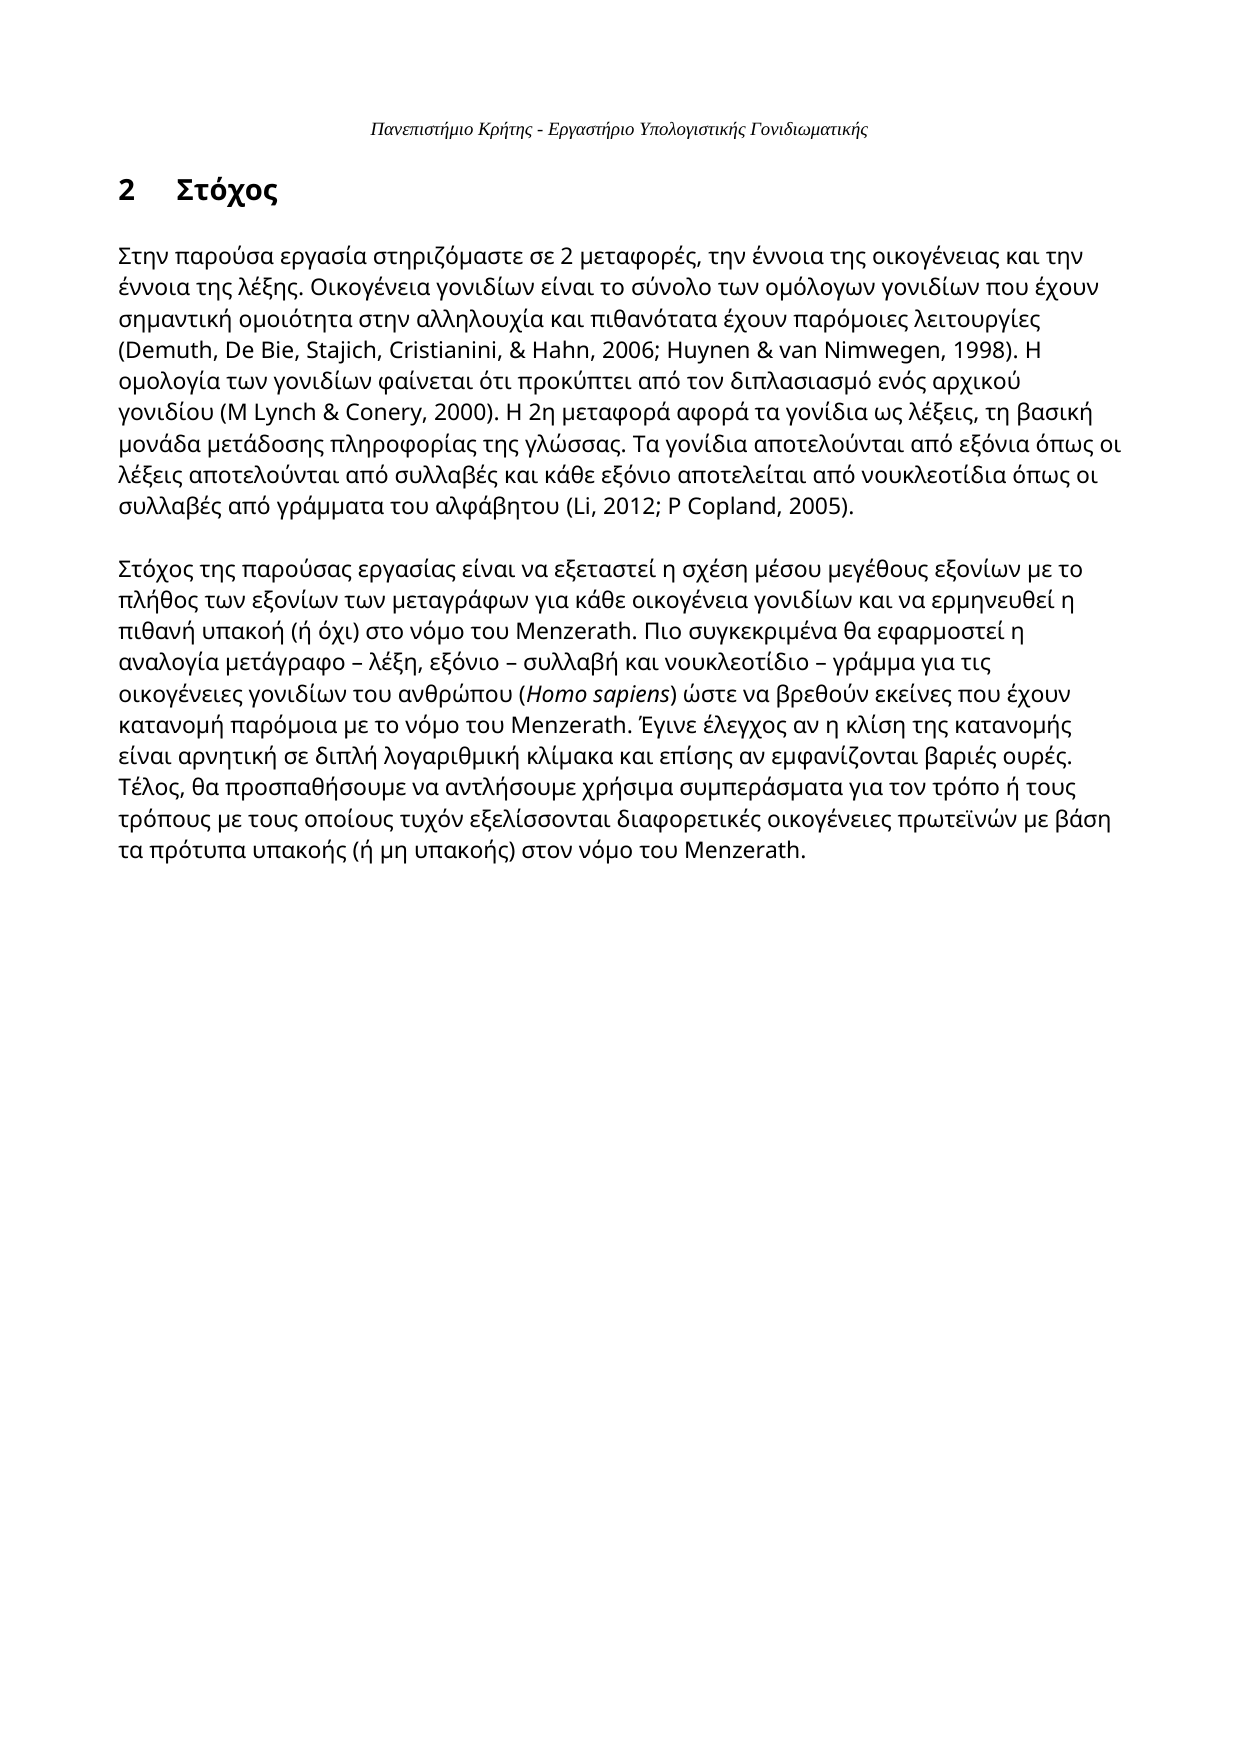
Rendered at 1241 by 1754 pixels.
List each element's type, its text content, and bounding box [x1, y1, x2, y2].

text Στην παρούσα εργασία στηριζόμαστε σε 2 μεταφορές, την έννοια της οικογένειας και την έννοια της λέξης. Οικογένεια γονιδίων είναι το σύνολο των ομόλογων γονιδίων που έχουν σημαντική ομοιότητα στην αλληλουχία και πιθανότατα έχουν παρόμοιες λειτουργίες (Demuth, De Bie, Stajich, Cristianini, & Hahn, 2006; Huynen & van Nimwegen, 1998)⁠. Η ομολογία των γονιδίων φαίνεται ότι προκύπτει από τον διπλασιασμό ενός αρχικού γονιδίου (M Lynch & Conery, 2000)⁠. Η 2η μεταφορά αφορά τα γονίδια ως λέξεις, τη βασική μονάδα μετάδοσης πληροφορίας της γλώσσας. Τα γονίδια αποτελούνται από εξόνια όπως οι λέξεις αποτελούνται από συλλαβές και κάθε εξόνιο αποτελείται από νουκλεοτίδια όπως οι συλλαβές από γράμματα του αλφάβητου (Li, 2012; P Copland, 2005)⁠. [118, 240, 1122, 521]
text Στόχος της παρούσας εργασίας είναι να εξεταστεί η σχέση μέσου μεγέθους εξονίων με το πλήθος των εξονίων των μεταγράφων για κάθε οικογένεια γονιδίων και να ερμηνευθεί η πιθανή υπακοή (ή όχι) στο νόμο του Menzerath. Πιο συγκεκριμένα θα εφαρμοστεί η αναλογία μετάγραφο – λέξη, εξόνιο – συλλαβή και νουκλεοτίδιο – γράμμα για τις οικογένειες γονιδίων του ανθρώπου (Homo sapiens) ώστε να βρεθούν εκείνες που έχουν κατανομή παρόμοια με το νόμο του Menzerath. Έγινε έλεγχος αν η κλίση της κατανομής είναι αρνητική σε διπλή λογαριθμική κλίμακα και επίσης αν εμφανίζονται βαριές ουρές. [118, 553, 1122, 771]
text Τέλος, θα προσπαθήσουμε να αντλήσουμε χρήσιμα συμπεράσματα για τον τρόπο ή τους τρόπους με τους οποίους τυχόν εξελίσσονται διαφορετικές οικογένειες πρωτεϊνών με βάση τα πρότυπα υπακοής (ή μη υπακοής) στον νόμο του Menzerath. [118, 771, 1122, 865]
text 2 Στόχος [118, 169, 1122, 209]
